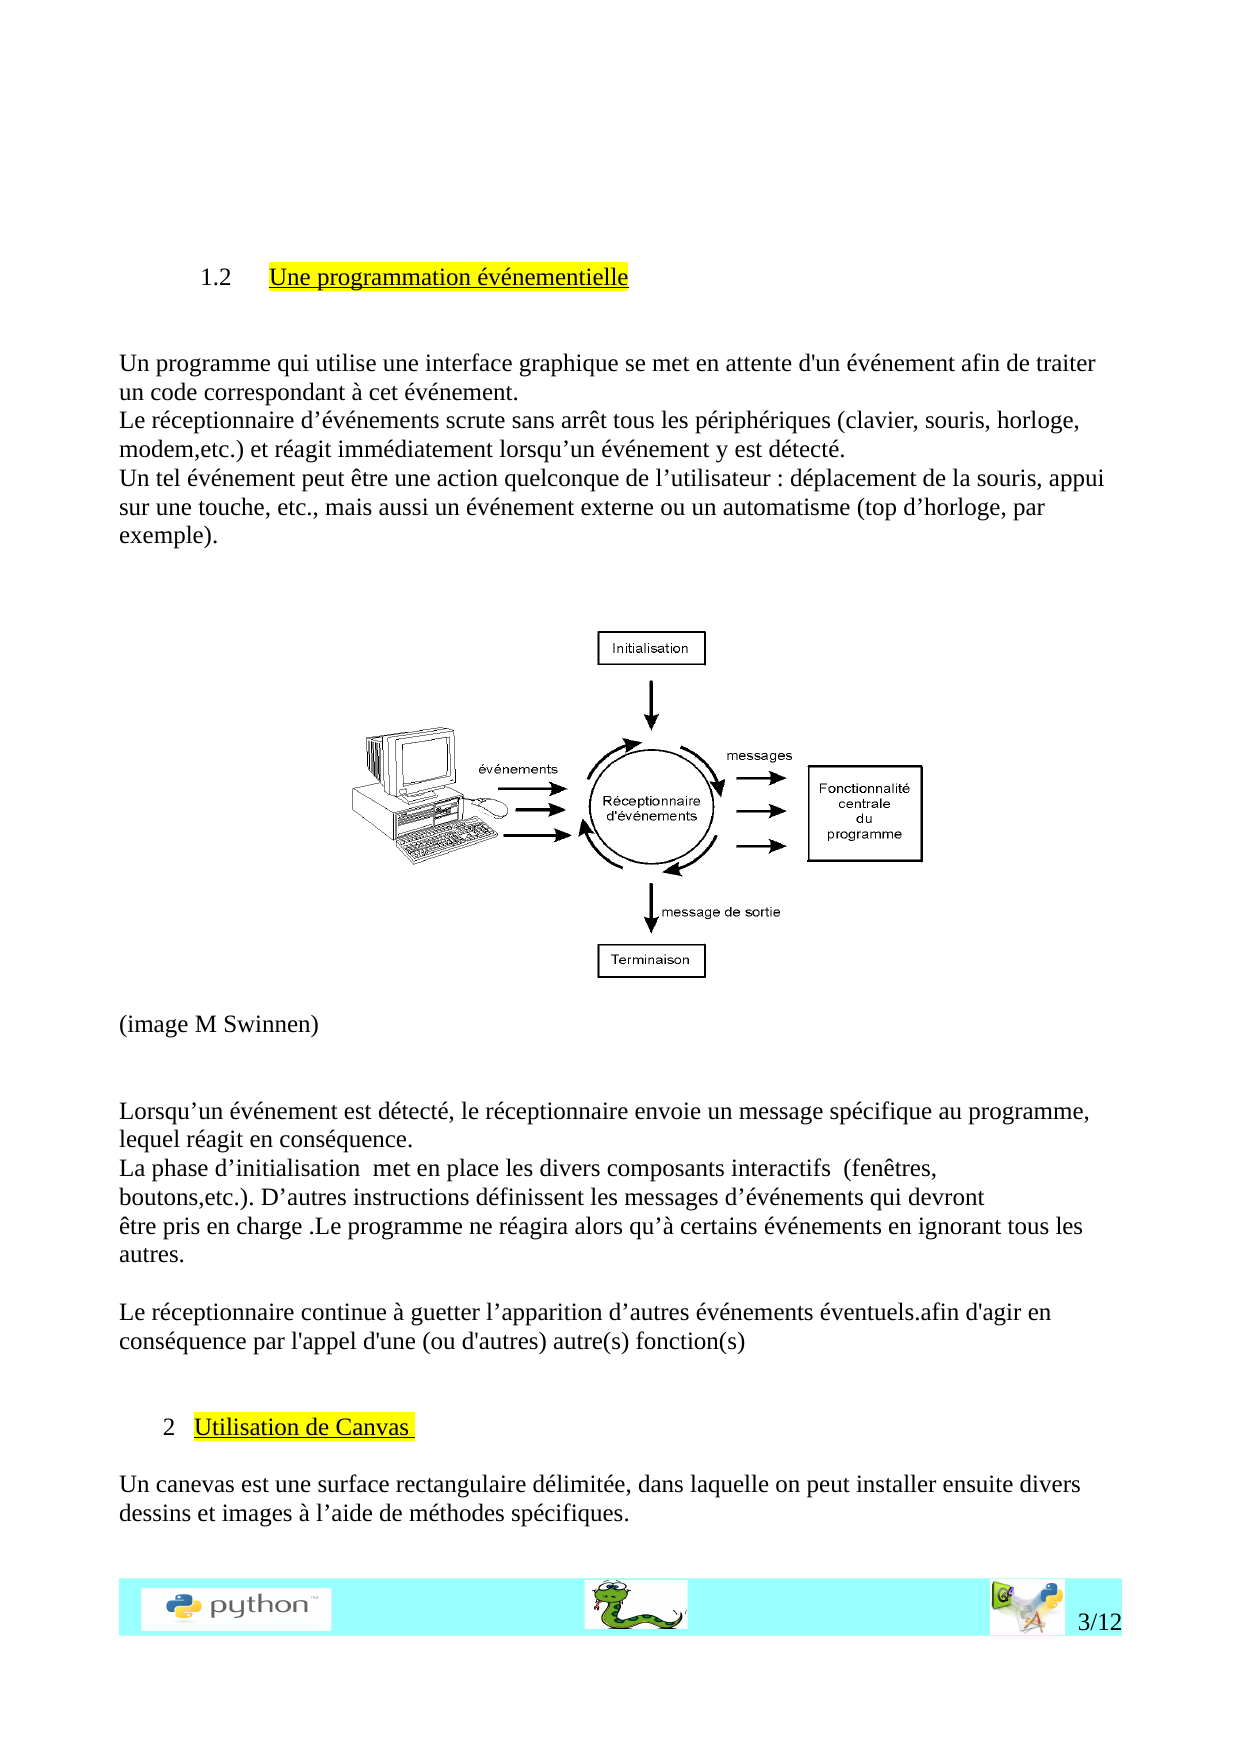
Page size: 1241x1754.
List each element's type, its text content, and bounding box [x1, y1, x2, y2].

text Un tel événement peut être une action quelconque de l’utilisateur : déplacement de la souris, appui [119, 463, 1122, 492]
text Le réceptionnaire continue à guetter l’apparition d’autres événements éventuels.afin d'agir en conséquence par l'appel d'une (ou d'autres) autre(s) fonction(s) [119, 1297, 1122, 1354]
list Une programmation événementielle [194, 262, 1122, 291]
picture [141, 1588, 332, 1631]
text La phase d’initialisation met en place les divers composants interactifs (fenêtres, [119, 1153, 1122, 1182]
text Le réceptionnaire d’événements scrute sans arrêt tous les périphériques (clavier, souris, horloge, modem,etc.) et réagit immédiatement lorsqu’un événement y est détecté. [119, 406, 1122, 463]
text être pris en charge .Le programme ne réagira alors qu’à certains événements en ignorant tous les autres. [119, 1211, 1122, 1268]
list Utilisation de Canvas [156, 1412, 1122, 1441]
picture [584, 1580, 688, 1629]
text exemple). [119, 521, 1122, 549]
text Un canevas est une surface rectangulaire délimitée, dans laquelle on peut installer ensuite divers dessins et images à l’aide de méthodes spécifiques. [119, 1469, 1122, 1527]
text sur une touche, etc., mais aussi un événement externe ou un automatisme (top d’horloge, par [119, 492, 1122, 521]
text boutons,etc.). D’autres instructions définissent les messages d’événements qui devront [119, 1182, 1122, 1211]
picture [989, 1579, 1065, 1635]
text (image M Swinnen) [119, 1009, 1122, 1038]
text Un programme qui utilise une interface graphique se met en attente d'un événement afin de traiter un code correspondant à cet événement. [119, 348, 1122, 406]
text lequel réagit en conséquence. [119, 1124, 1122, 1153]
text Lorsqu’un événement est détecté, le réceptionnaire envoie un message spécifique au programme, [119, 1096, 1122, 1124]
